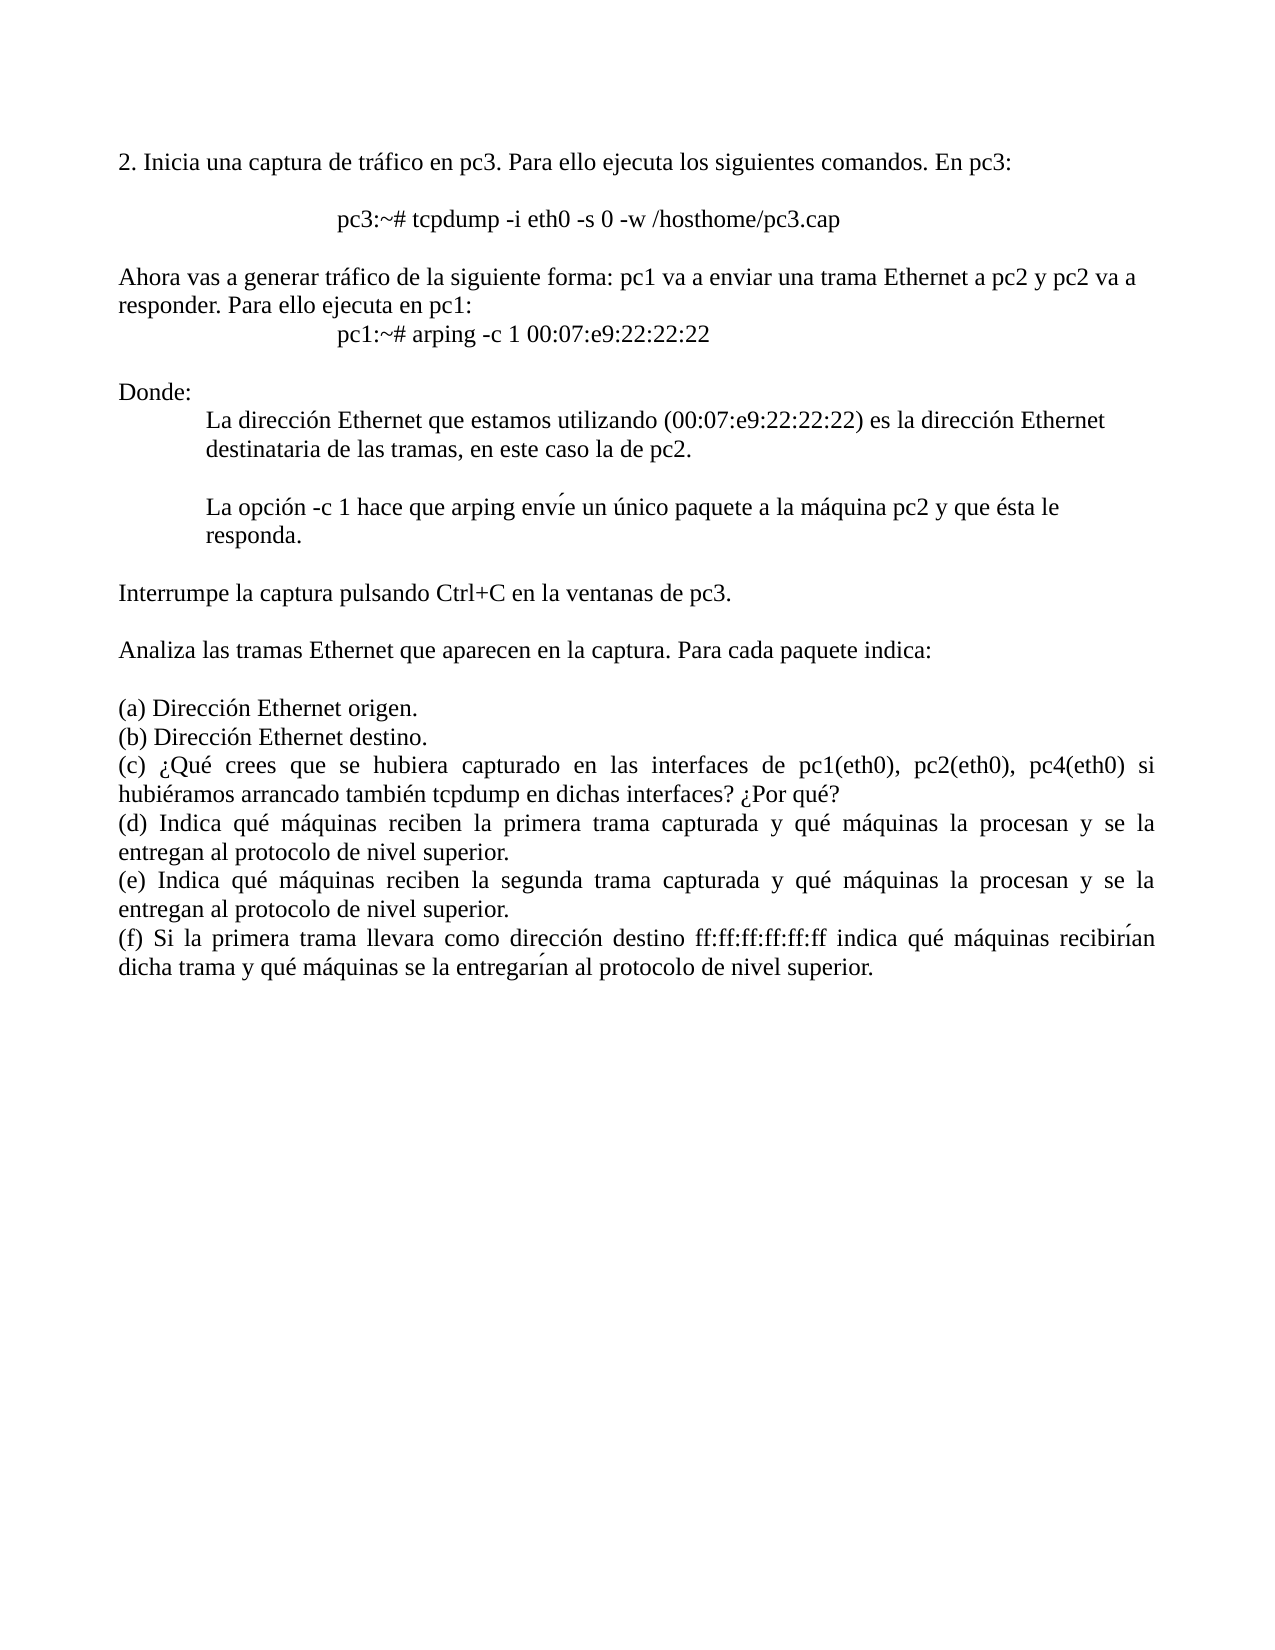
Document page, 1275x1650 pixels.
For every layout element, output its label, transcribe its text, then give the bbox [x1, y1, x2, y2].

text La dirección Ethernet que estamos utilizando (00:07:e9:22:22:22) es la dirección Ethernet destinataria de las tramas, en este caso la de pc2. [118, 406, 1157, 463]
text pc3:~# tcpdump -i eth0 -s 0 -w /hosthome/pc3.cap [118, 204, 1157, 233]
text (b) Dirección Ethernet destino. [118, 722, 1157, 751]
text Interrumpe la captura pulsando Ctrl+C en la ventanas de pc3. [118, 578, 1157, 607]
text (e) Indica qué máquinas reciben la segunda trama capturada y qué máquinas la procesan y se la entregan al protocolo de nivel superior. [118, 866, 1157, 923]
text (f) Si la primera trama llevara como dirección destino ff:ff:ff:ff:ff:ff indica qué máquinas recibirı́an dicha trama y qué máquinas se la entregarı́an al protocolo de nivel superior. [118, 923, 1157, 981]
text (d) Indica qué máquinas reciben la primera trama capturada y qué máquinas la procesan y se la entregan al protocolo de nivel superior. [118, 808, 1157, 866]
text Donde: [118, 377, 1157, 406]
text responder. Para ello ejecuta en pc1: [118, 291, 1157, 319]
text pc1:~# arping -c 1 00:07:e9:22:22:22 [118, 319, 1157, 348]
text (c) ¿Qué crees que se hubiera capturado en las interfaces de pc1(eth0), pc2(eth0), pc4(eth0) si hubiéramos arrancado también tcpdump en dichas interfaces? ¿Por qué? [118, 751, 1157, 808]
text (a) Dirección Ethernet origen. [118, 693, 1157, 722]
text Analiza las tramas Ethernet que aparecen en la captura. Para cada paquete indica: [118, 636, 1157, 664]
text Ahora vas a generar tráfico de la siguiente forma: pc1 va a enviar una trama Ethernet a pc2 y pc2 va a [118, 262, 1157, 291]
text La opción -c 1 hace que arping envı́e un único paquete a la máquina pc2 y que ésta le responda. [118, 492, 1157, 549]
text 2. Inicia una captura de tráfico en pc3. Para ello ejecuta los siguientes comandos. En pc3: [118, 147, 1157, 176]
